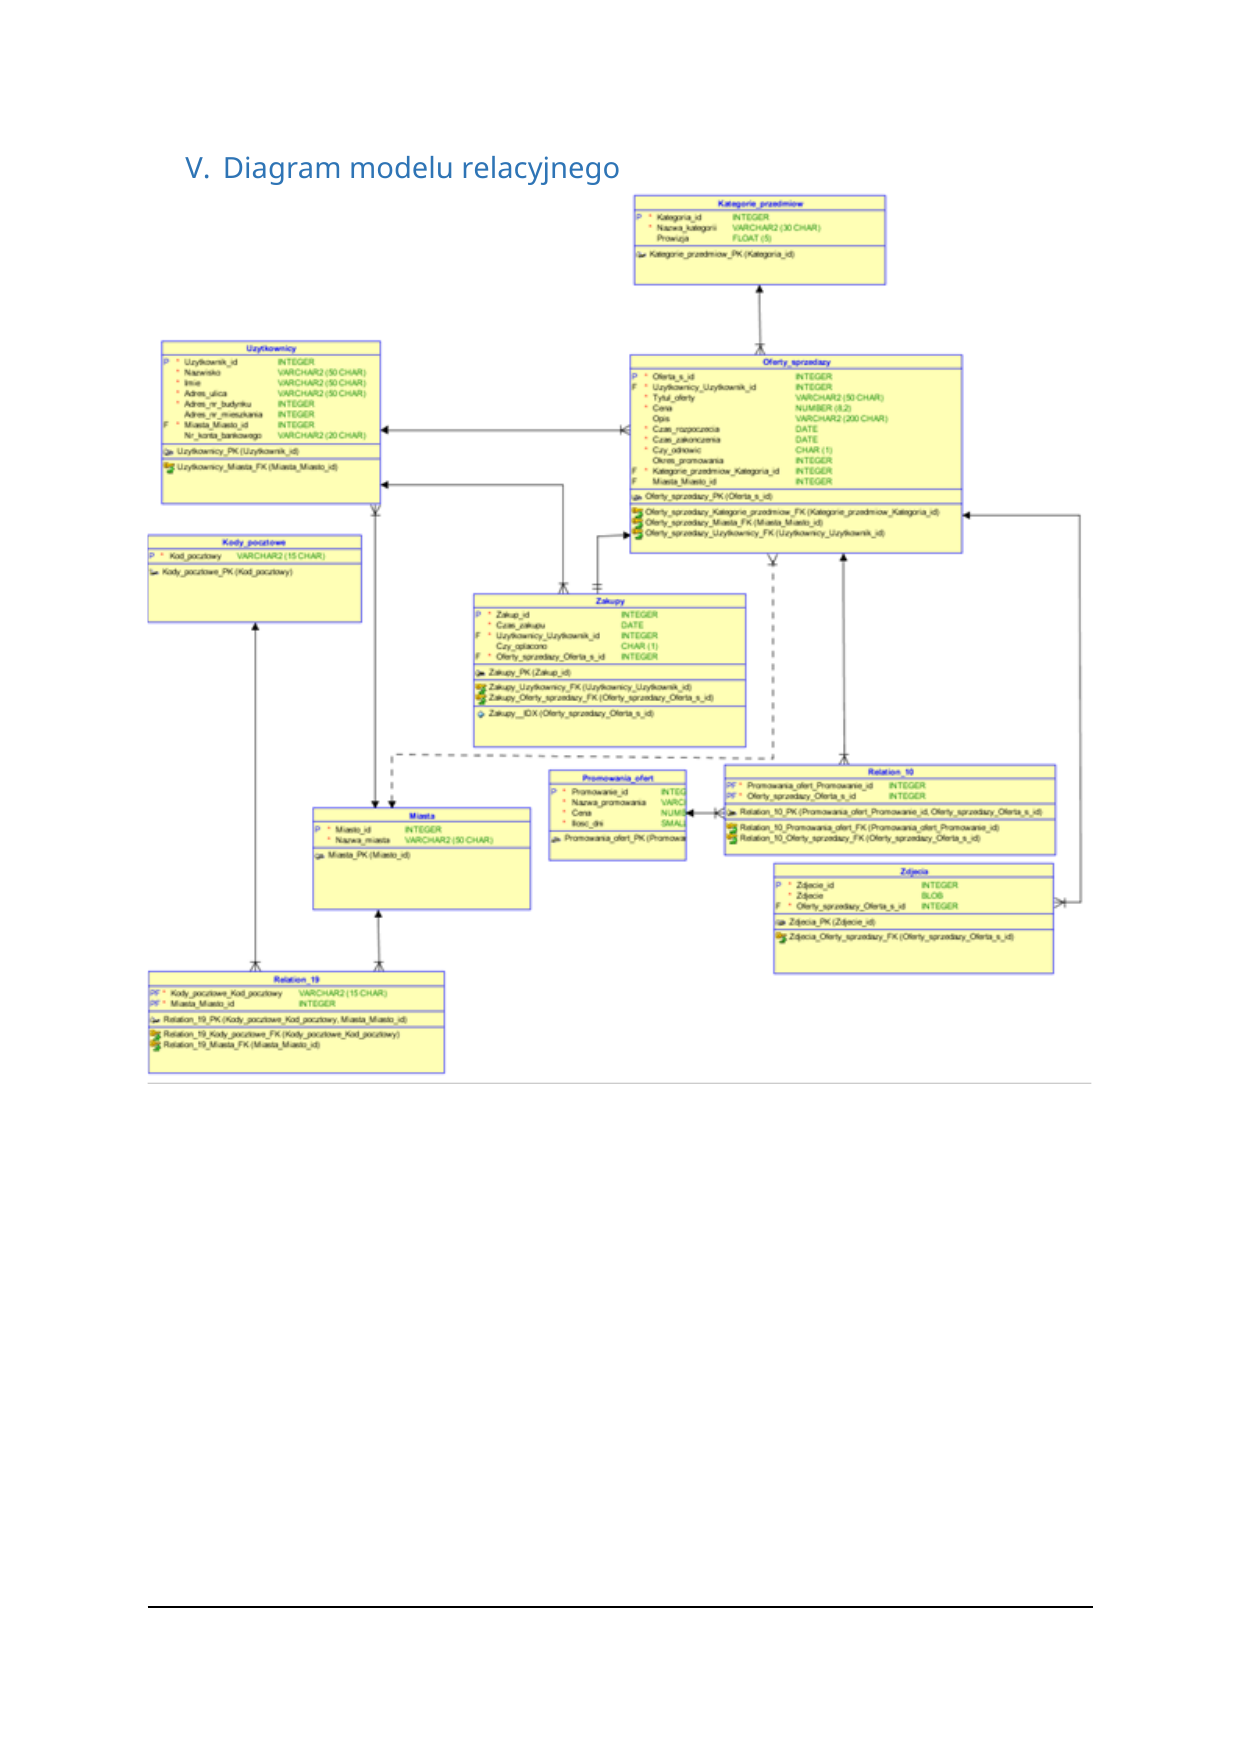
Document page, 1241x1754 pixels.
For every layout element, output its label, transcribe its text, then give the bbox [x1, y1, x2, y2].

subtitle Diagram modelu relacyjnego [185, 148, 1093, 187]
